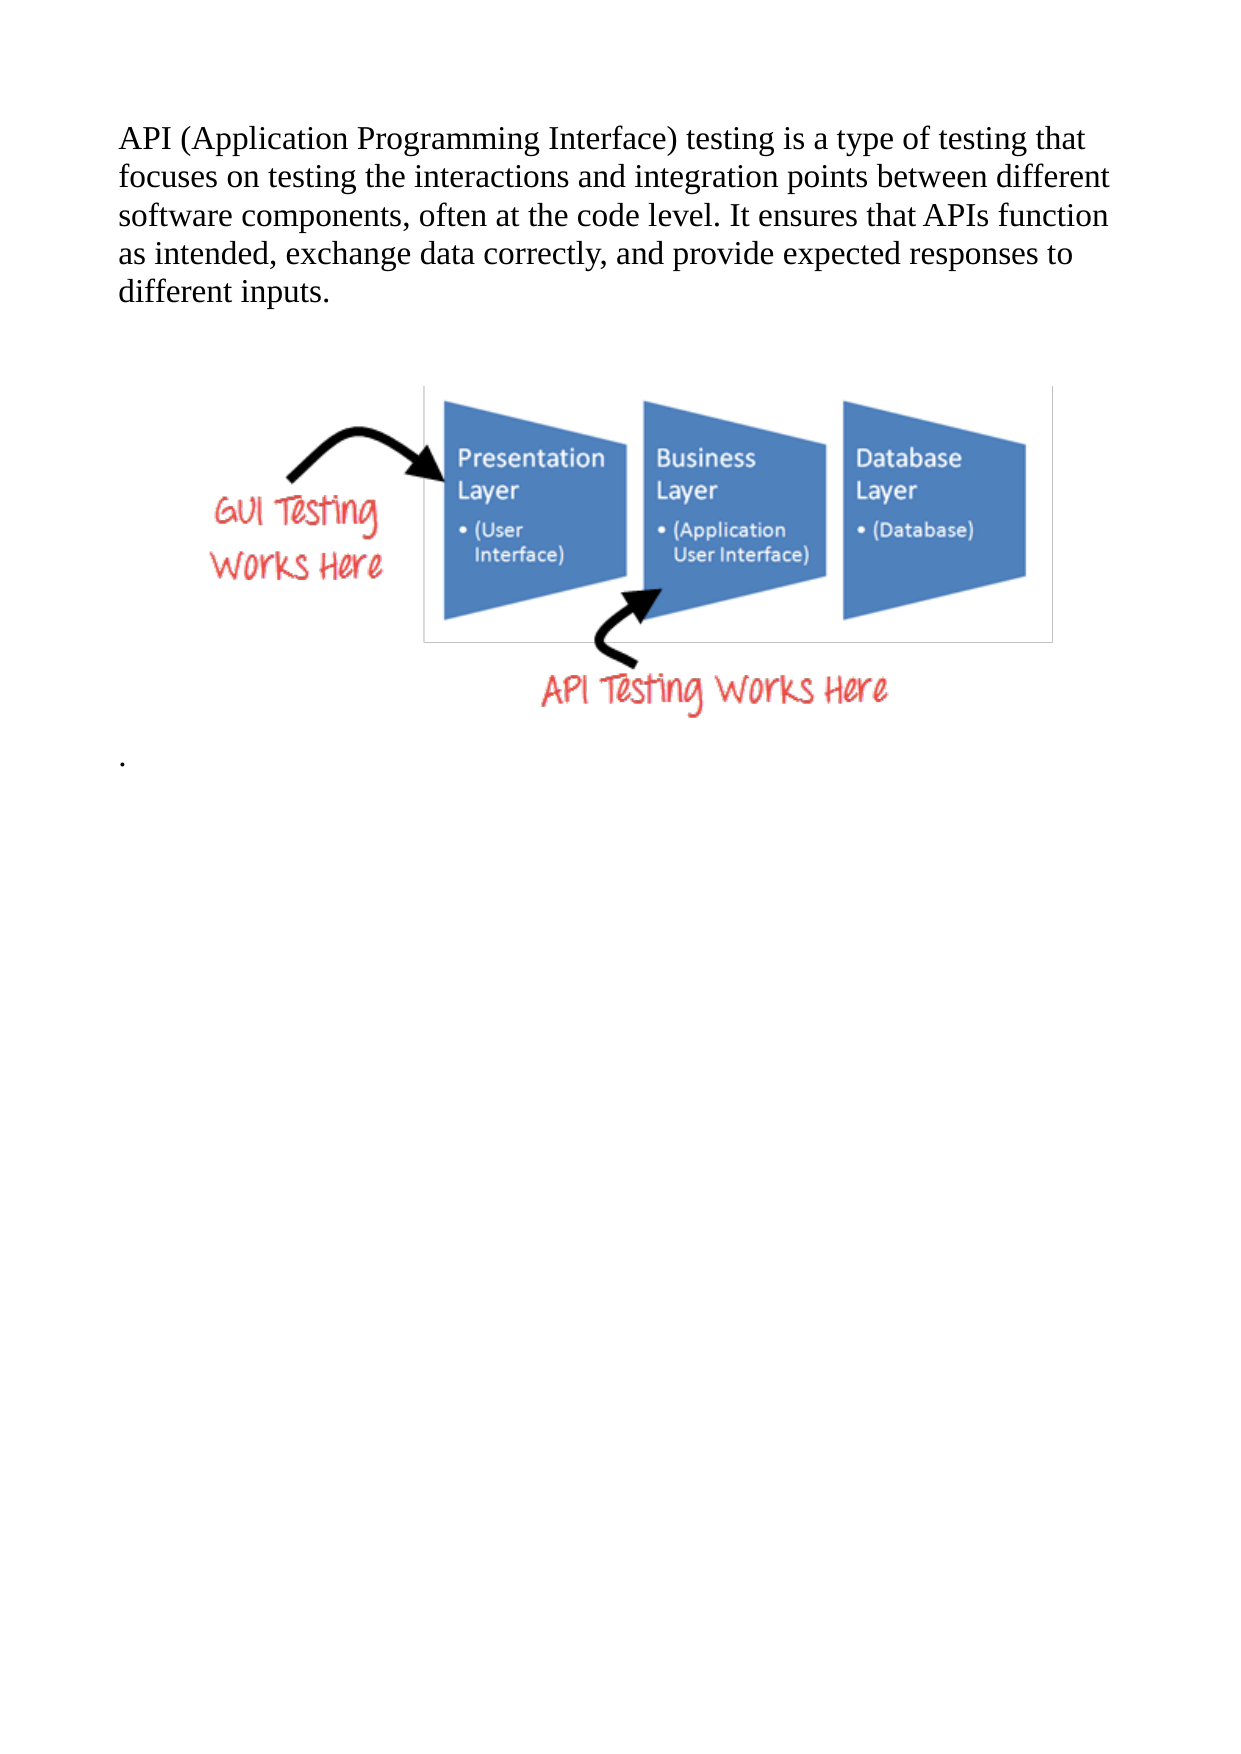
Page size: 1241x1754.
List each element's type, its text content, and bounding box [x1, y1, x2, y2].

text . [118, 386, 1122, 773]
text API (Application Programming Interface) testing is a type of testing that focuses on testing the interactions and integration points between different software components, often at the code level. It ensures that APIs function as intended, exchange data correctly, and provide expected responses to different inputs. [118, 118, 1122, 310]
picture [185, 386, 1056, 735]
